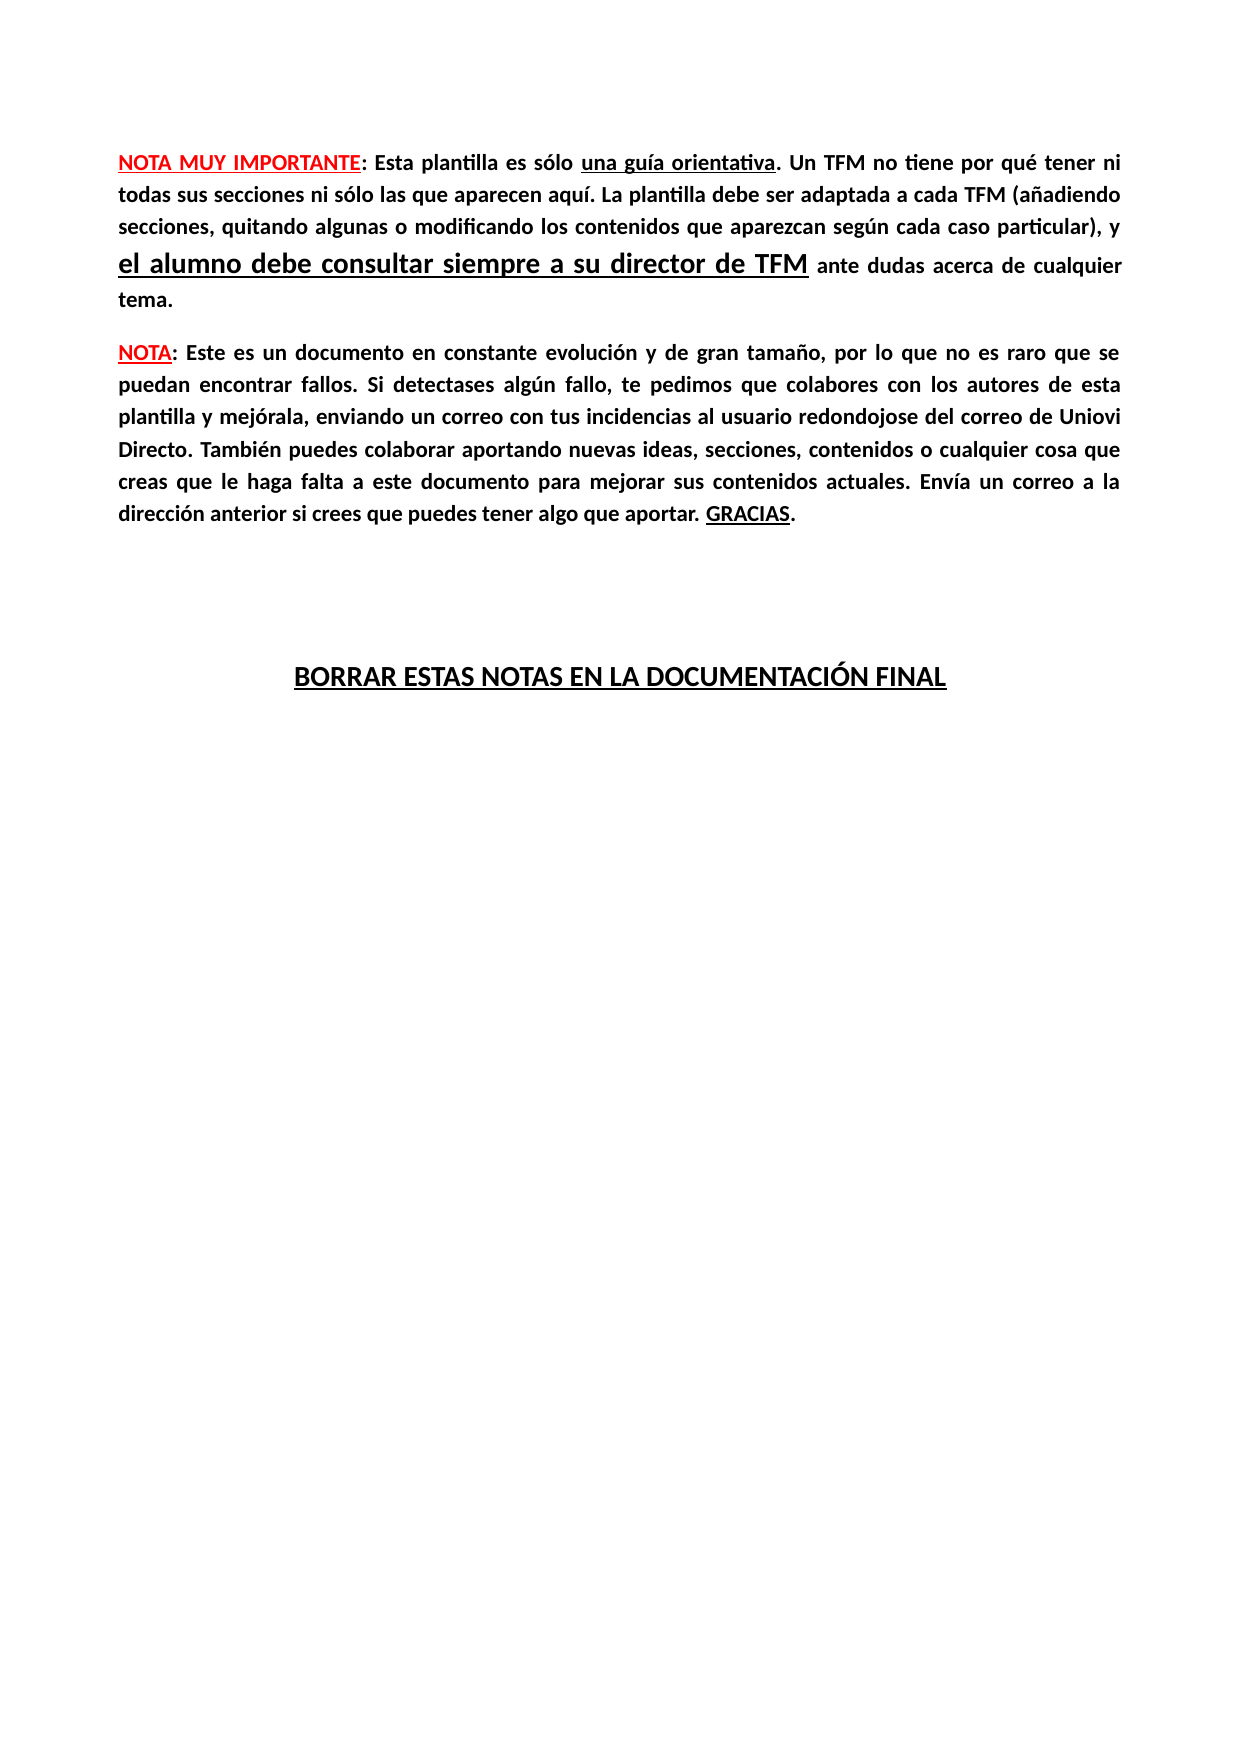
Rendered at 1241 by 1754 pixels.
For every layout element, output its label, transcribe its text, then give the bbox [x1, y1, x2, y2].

text NOTA: Este es un documento en constante evolución y de gran tamaño, por lo que no es raro que se puedan encontrar fallos. Si detectases algún fallo, te pedimos que colabores con los autores de esta plantilla y mejórala, enviando un correo con tus incidencias al usuario redondojose del correo de Uniovi Directo. También puedes colaborar aportando nuevas ideas, secciones, contenidos o cualquier cosa que creas que le haga falta a este documento para mejorar sus contenidos actuales. Envía un correo a la dirección anterior si crees que puedes tener algo que aportar. GRACIAS. [118, 338, 1122, 527]
text NOTA MUY IMPORTANTE: Esta plantilla es sólo una guía orientativa. Un TFM no tiene por qué tener ni todas sus secciones ni sólo las que aparecen aquí. La plantilla debe ser adaptada a cada TFM (añadiendo secciones, quitando algunas o modificando los contenidos que aparezcan según cada caso particular), y el alumno debe consultar siempre a su director de TFM ante dudas acerca de cualquier tema. [118, 148, 1122, 313]
text BORRAR ESTAS NOTAS EN LA DOCUMENTACIÓN FINAL [118, 658, 1122, 694]
